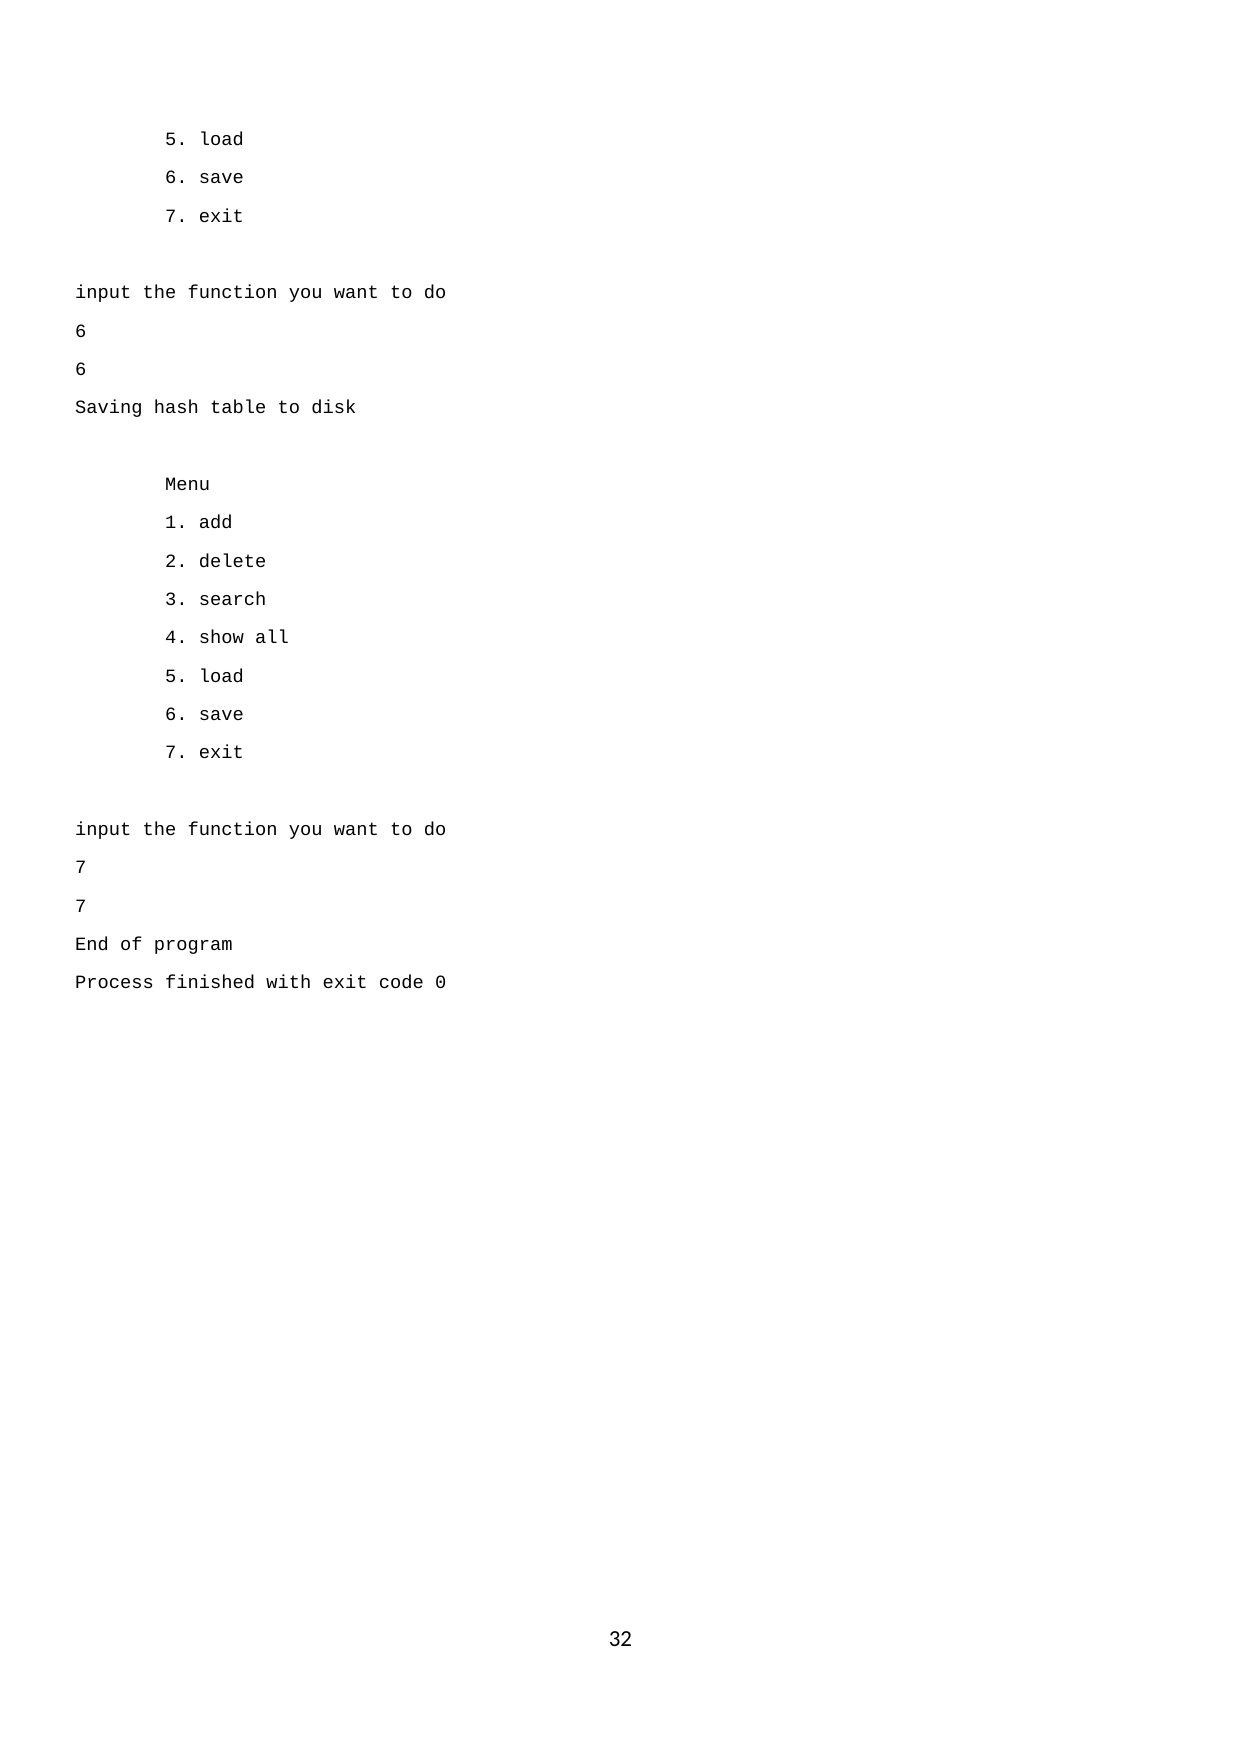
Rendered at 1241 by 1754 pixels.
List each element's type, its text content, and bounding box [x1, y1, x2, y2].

text 5. load [75, 130, 1165, 151]
text 7. exit [75, 743, 1165, 764]
text Menu [75, 475, 1165, 496]
text 6 [75, 360, 1165, 381]
text 6 [75, 321, 1165, 343]
text Saving hash table to disk [75, 398, 1165, 419]
text 7 [75, 896, 1165, 918]
text input the function you want to do [75, 283, 1165, 304]
text 6. save [75, 168, 1165, 189]
text 5. load [75, 666, 1165, 688]
text 3. search [75, 590, 1165, 611]
text 7. exit [75, 206, 1165, 228]
text End of program [75, 935, 1165, 956]
text 2. delete [75, 551, 1165, 573]
text 6. save [75, 705, 1165, 726]
text 7 [75, 858, 1165, 879]
text 4. show all [75, 628, 1165, 649]
text input the function you want to do [75, 820, 1165, 841]
text Process finished with exit code 0 [75, 973, 1165, 994]
text 1. add [75, 513, 1165, 534]
